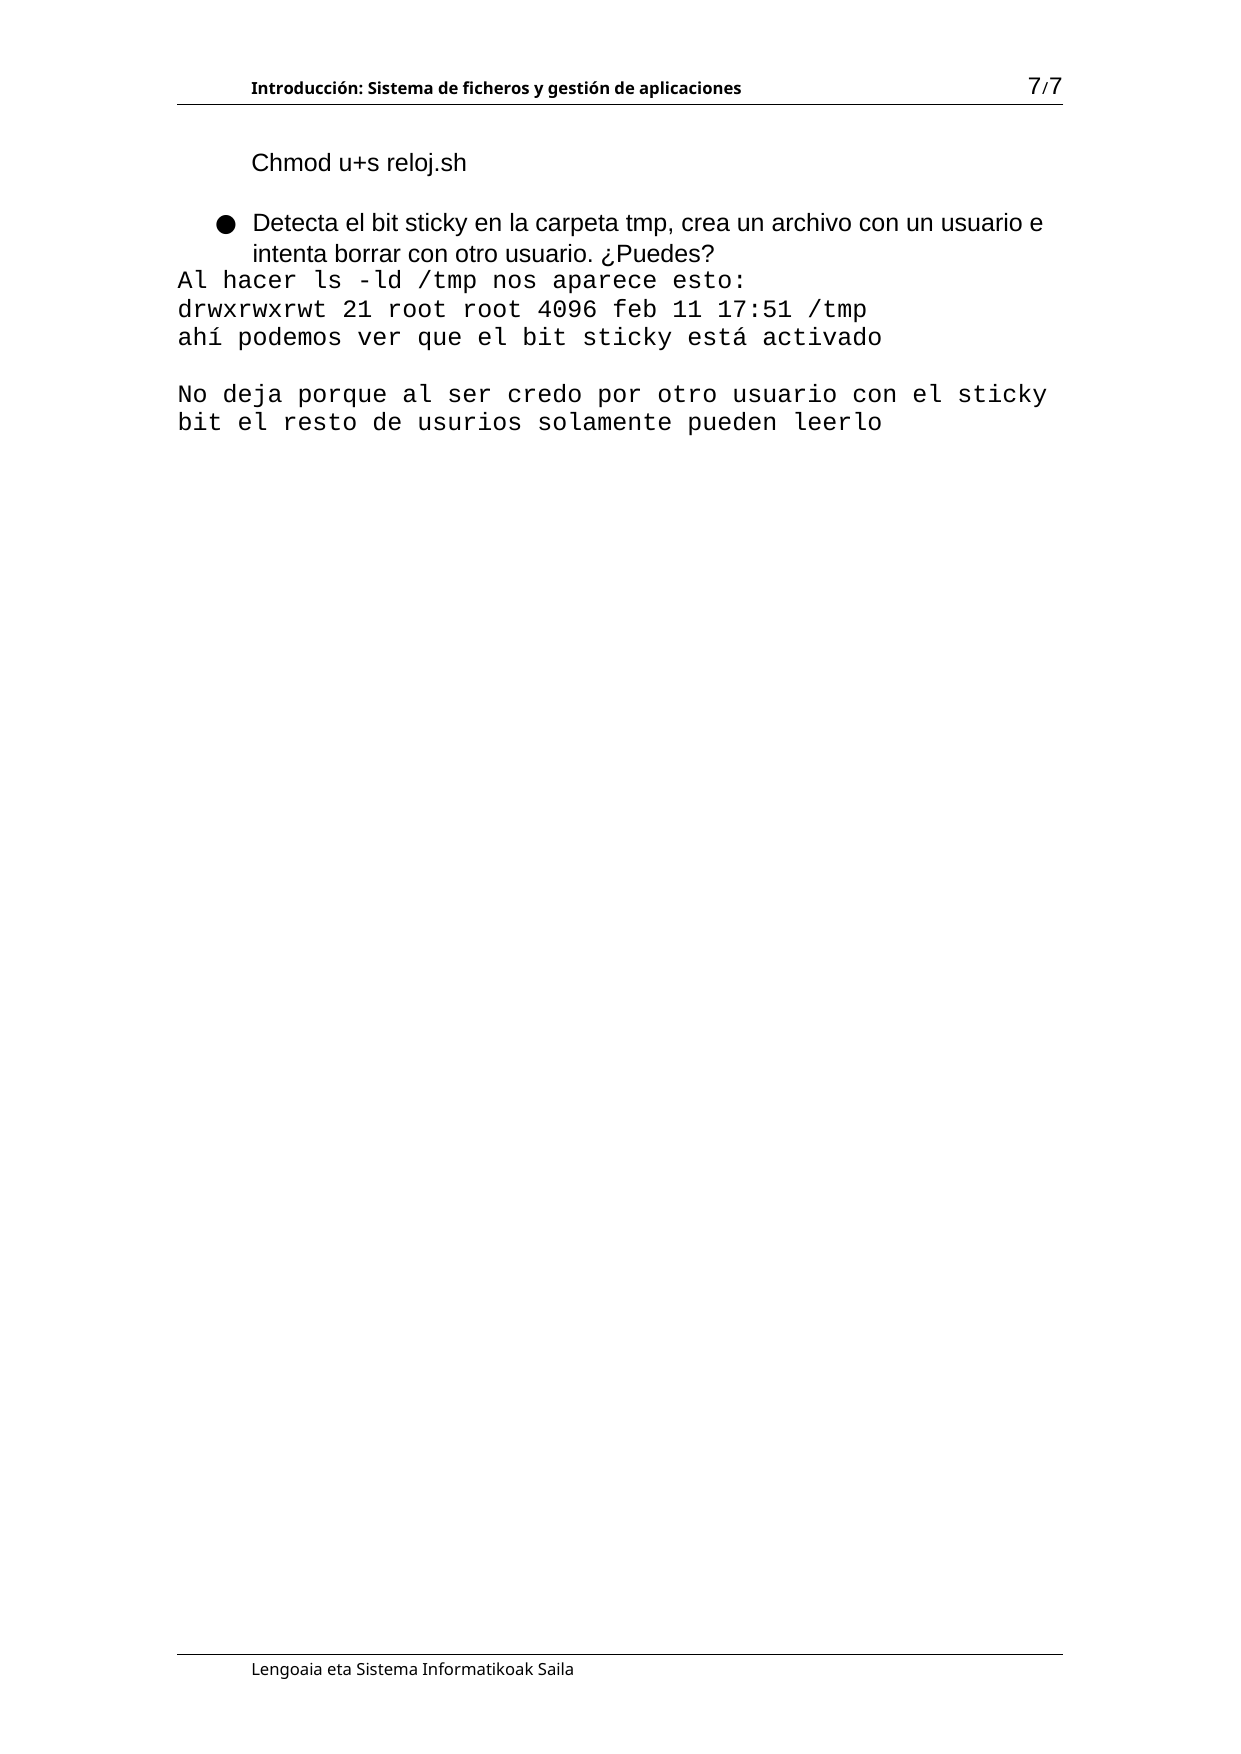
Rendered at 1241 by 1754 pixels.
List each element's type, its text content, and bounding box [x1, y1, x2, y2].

table_header Chmod u+s reloj.sh [177, 148, 1063, 176]
list Detecta el bit sticky en la carpeta tmp, crea un archivo con un usuario e intenta borrar con otro usuario. ¿Puedes? [215, 205, 1063, 268]
table_header Al hacer ls -ld /tmp nos aparece esto: drwxrwxrwt 21 root root 4096 feb 11 17:51 /tmp ahí podemos ver que el bit sticky está activado No deja porque al ser credo por otro usuario con el sticky bit el resto de usurios solamente pueden leerlo [177, 268, 1063, 438]
